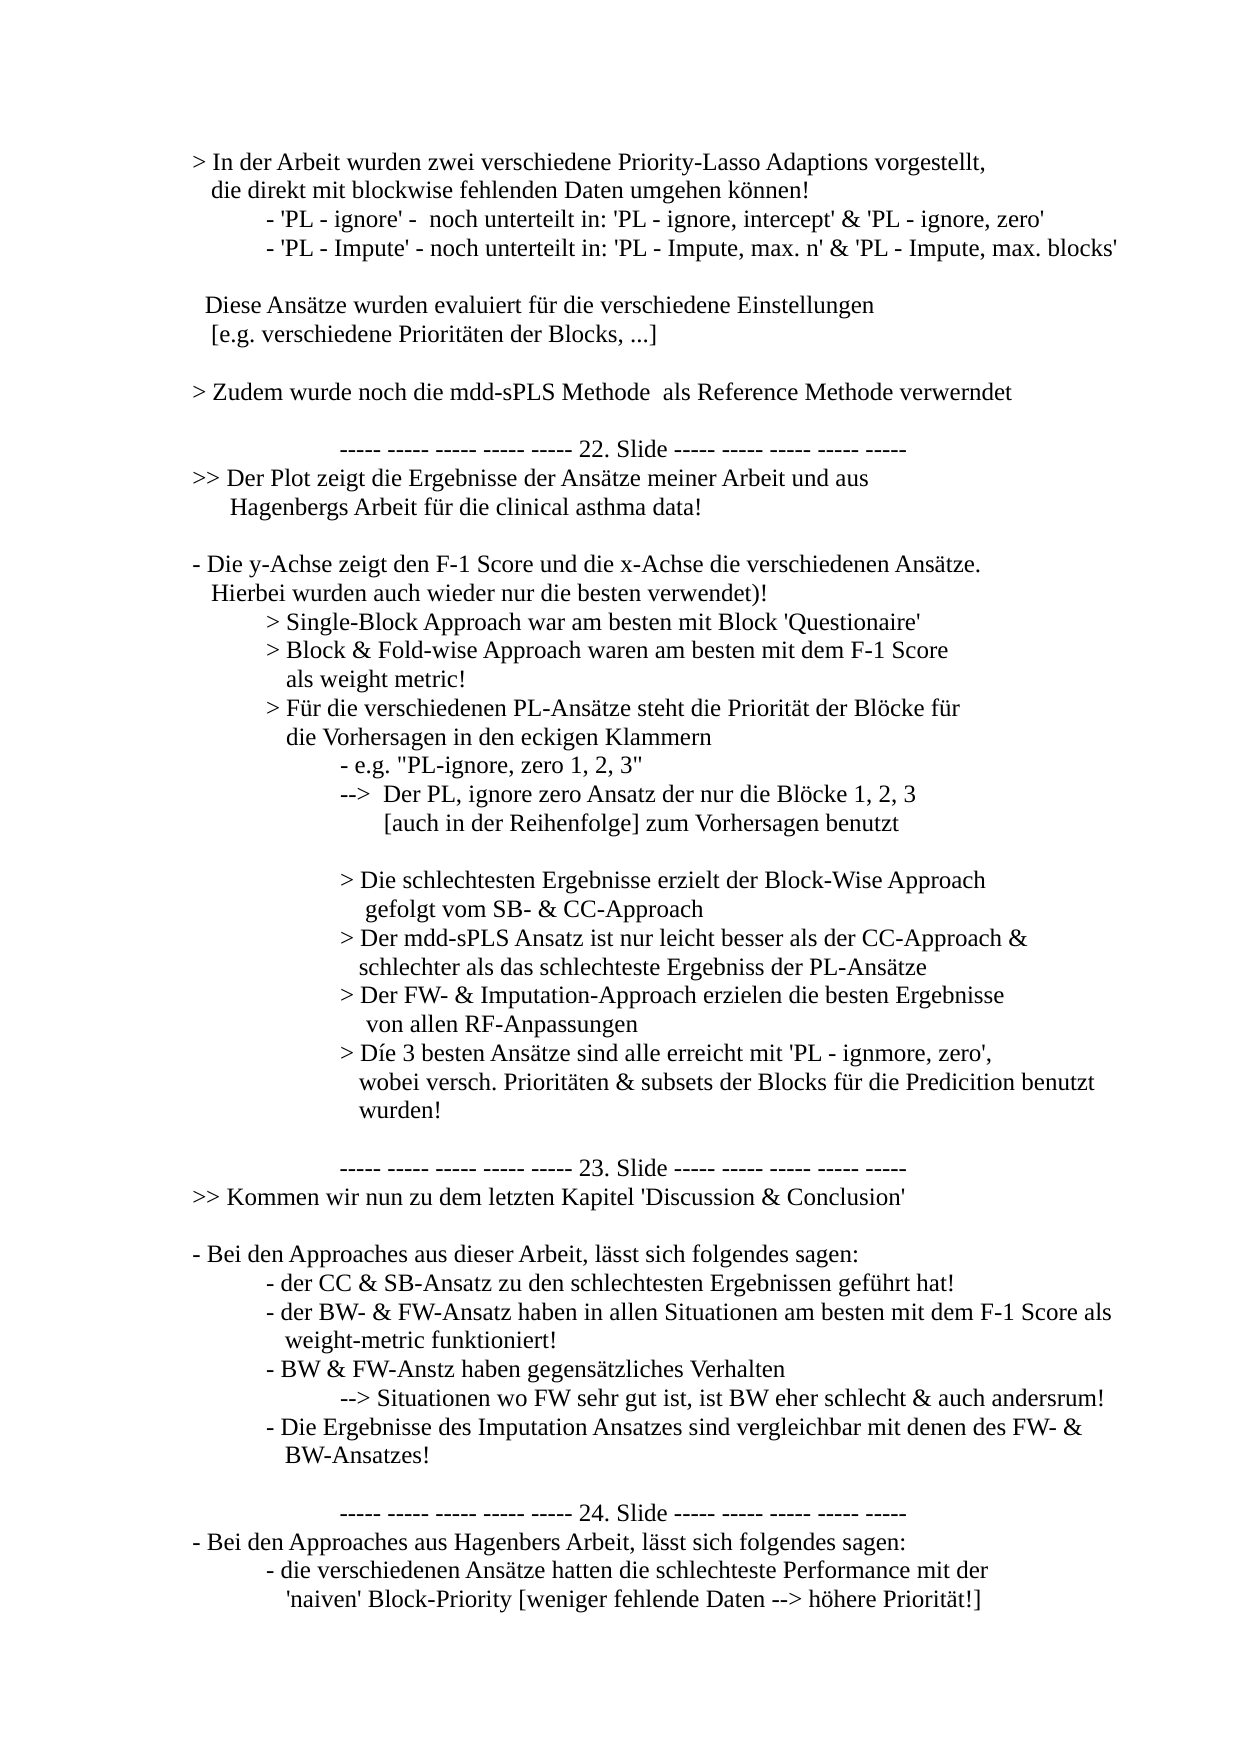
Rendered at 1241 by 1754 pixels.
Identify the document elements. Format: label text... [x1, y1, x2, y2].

text - BW & FW-Anstz haben gegensätzliches Verhalten [118, 1354, 1122, 1383]
text > In der Arbeit wurden zwei verschiedene Priority-Lasso Adaptions vorgestellt, die direkt mit blockwise fehlenden Daten umgehen können! [118, 147, 1122, 204]
text - Die y-Achse zeigt den F-1 Score und die x-Achse die verschiedenen Ansätze. Hierbei wurden auch wieder nur die besten verwendet)! [118, 549, 1122, 607]
text - Die Ergebnisse des Imputation Ansatzes sind vergleichbar mit denen des FW- & BW-Ansatzes! [118, 1412, 1122, 1469]
text ----- ----- ----- ----- ----- 22. Slide ----- ----- ----- ----- ----- [118, 434, 1122, 463]
text [auch in der Reihenfolge] zum Vorhersagen benutzt [118, 808, 1122, 837]
text > Für die verschiedenen PL-Ansätze steht die Priorität der Blöcke für die Vorhersagen in den eckigen Klammern [118, 693, 1122, 751]
text ----- ----- ----- ----- ----- 23. Slide ----- ----- ----- ----- ----- [118, 1153, 1122, 1182]
text >> Kommen wir nun zu dem letzten Kapitel 'Discussion & Conclusion' [118, 1182, 1122, 1211]
text --> Der PL, ignore zero Ansatz der nur die Blöcke 1, 2, 3 [118, 779, 1122, 808]
text - 'PL - Impute' - noch unterteilt in: 'PL - Impute, max. n' & 'PL - Impute, max. blocks' [118, 233, 1122, 262]
text > Block & Fold-wise Approach waren am besten mit dem F-1 Score als weight metric! [118, 636, 1122, 693]
text ----- ----- ----- ----- ----- 24. Slide ----- ----- ----- ----- ----- [118, 1498, 1122, 1527]
text Diese Ansätze wurden evaluiert für die verschiedene Einstellungen [e.g. verschiedene Prioritäten der Blocks, ...] [118, 291, 1122, 348]
text >> Der Plot zeigt die Ergebnisse der Ansätze meiner Arbeit und aus Hagenbergs Arbeit für die clinical asthma data! [118, 463, 1122, 521]
text > Zudem wurde noch die mdd-sPLS Methode als Reference Methode verwerndet [118, 377, 1122, 406]
text - der BW- & FW-Ansatz haben in allen Situationen am besten mit dem F-1 Score als weight-metric funktioniert! [118, 1297, 1122, 1354]
text > Single-Block Approach war am besten mit Block 'Questionaire' [118, 607, 1122, 636]
text - Bei den Approaches aus dieser Arbeit, lässt sich folgendes sagen: [118, 1239, 1122, 1268]
text - 'PL - ignore' - noch unterteilt in: 'PL - ignore, intercept' & 'PL - ignore, zero' [118, 204, 1122, 233]
text --> Situationen wo FW sehr gut ist, ist BW eher schlecht & auch andersrum! [118, 1383, 1122, 1412]
text > Der mdd-sPLS Ansatz ist nur leicht besser als der CC-Approach & schlechter als das schlechteste Ergebniss der PL-Ansätze [118, 923, 1122, 981]
text - Bei den Approaches aus Hagenbers Arbeit, lässt sich folgendes sagen: [118, 1527, 1122, 1556]
text - e.g. "PL-ignore, zero 1, 2, 3" [118, 751, 1122, 779]
text > Die schlechtesten Ergebnisse erzielt der Block-Wise Approach gefolgt vom SB- & CC-Approach [118, 866, 1122, 923]
text > Díe 3 besten Ansätze sind alle erreicht mit 'PL - ignmore, zero', wobei versch. Prioritäten & subsets der Blocks für die Predicition benutzt wurden! [118, 1038, 1122, 1124]
text - die verschiedenen Ansätze hatten die schlechteste Performance mit der 'naiven' Block-Priority [weniger fehlende Daten --> höhere Priorität!] [118, 1556, 1122, 1613]
text > Der FW- & Imputation-Approach erzielen die besten Ergebnisse von allen RF-Anpassungen [118, 981, 1122, 1038]
text - der CC & SB-Ansatz zu den schlechtesten Ergebnissen geführt hat! [118, 1268, 1122, 1297]
